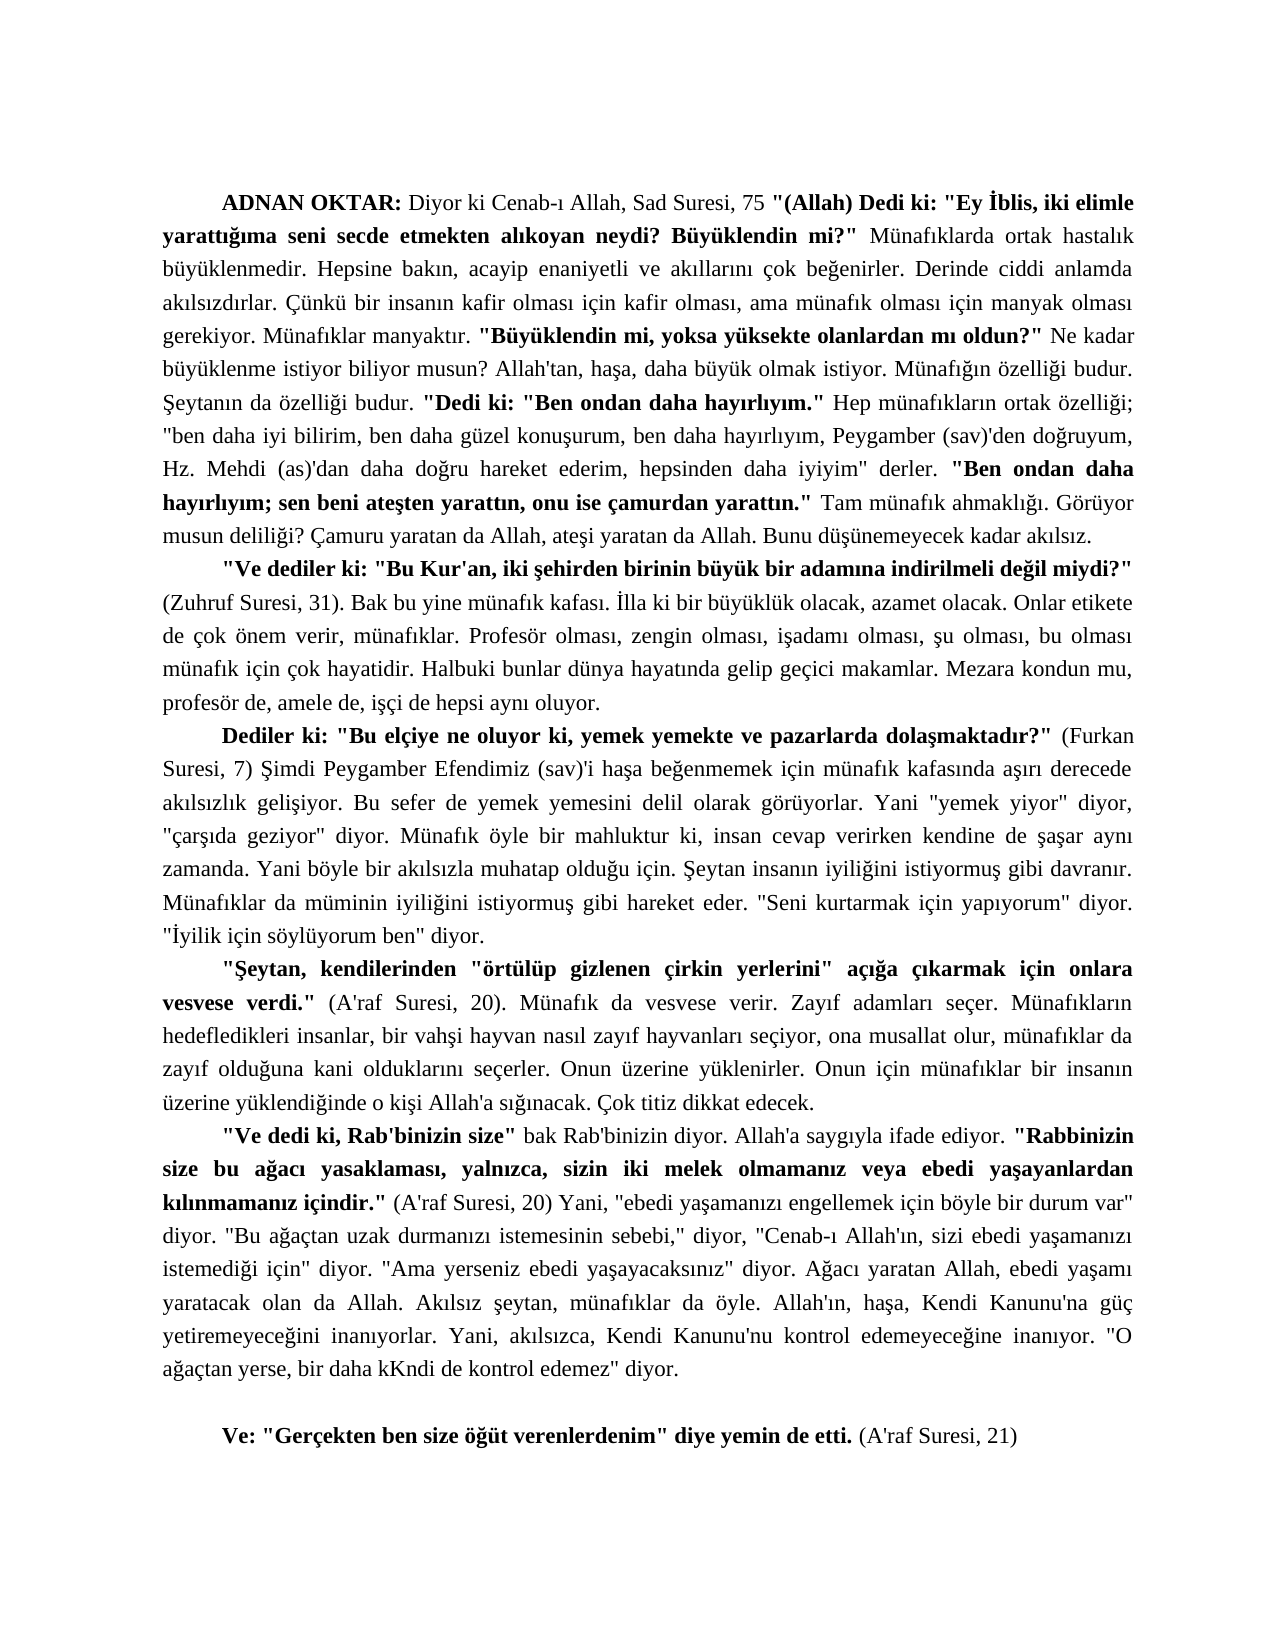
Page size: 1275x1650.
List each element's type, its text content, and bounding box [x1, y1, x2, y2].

text "Şeytan, kendilerinden "örtülüp gizlenen çirkin yerlerini" açığa çıkarmak için onlara vesvese verdi." (A'raf Suresi, 20). Münafık da vesvese verir. Zayıf adamları seçer. Münafıkların hedefledikleri insanlar, bir vahşi hayvan nasıl zayıf hayvanları seçiyor, ona musallat olur, münafıklar da zayıf olduğuna kani olduklarını seçerler. Onun üzerine yüklenirler. Onun için münafıklar bir insanın üzerine yüklendiğinde o kişi Allah'a sığınacak. Çok titiz dikkat edecek. [162, 950, 1134, 1117]
text ADNAN OKTAR: Diyor ki Cenab-ı Allah, Sad Suresi, 75 "(Allah) Dedi ki: "Ey İblis, iki elimle yarattığıma seni secde etmekten alıkoyan neydi? Büyüklendin mi?" Münafıklarda ortak hastalık büyüklenmedir. Hepsine bakın, acayip enaniyetli ve akıllarını çok beğenirler. Derinde ciddi anlamda akılsızdırlar. Çünkü bir insanın kafir olması için kafir olması, ama münafık olması için manyak olması gerekiyor. Münafıklar manyaktır. "Büyüklendin mi, yoksa yüksekte olanlardan mı oldun?" Ne kadar büyüklenme istiyor biliyor musun? Allah'tan, haşa, daha büyük olmak istiyor. Münafığın özelliği budur. Şeytanın da özelliği budur. "Dedi ki: "Ben ondan daha hayırlıyım." Hep münafıkların ortak özelliği; "ben daha iyi bilirim, ben daha güzel konuşurum, ben daha hayırlıyım, Peygamber (sav)'den doğruyum, Hz. Mehdi (as)'dan daha doğru hareket ederim, hepsinden daha iyiyim" derler. "Ben ondan daha hayırlıyım; sen beni ateşten yarattın, onu ise çamurdan yarattın." Tam münafık ahmaklığı. Görüyor musun deliliği? Çamuru yaratan da Allah, ateşi yaratan da Allah. Bunu düşünemeyecek kadar akılsız. [162, 183, 1134, 550]
text "Ve dedi ki, Rab'binizin size" bak Rab'binizin diyor. Allah'a saygıyla ifade ediyor. "Rabbinizin size bu ağacı yasaklaması, yalnızca, sizin iki melek olmamanız veya ebedi yaşayanlardan kılınmamanız içindir." (A'raf Suresi, 20) Yani, "ebedi yaşamanızı engellemek için böyle bir durum var" diyor. "Bu ağaçtan uzak durmanızı istemesinin sebebi," diyor, "Cenab-ı Allah'ın, sizi ebedi yaşamanızı istemediği için" diyor. "Ama yerseniz ebedi yaşayacaksınız" diyor. Ağacı yaratan Allah, ebedi yaşamı yaratacak olan da Allah. Akılsız şeytan, münafıklar da öyle. Allah'ın, haşa, Kendi Kanunu'na güç yetiremeyeceğini inanıyorlar. Yani, akılsızca, Kendi Kanunu'nu kontrol edemeyeceğine inanıyor. "O ağaçtan yerse, bir daha kKndi de kontrol edemez" diyor. [162, 1117, 1134, 1383]
text "Ve dediler ki: "Bu Kur'an, iki şehirden birinin büyük bir adamına indirilmeli değil miydi?" (Zuhruf Suresi, 31). Bak bu yine münafık kafası. İlla ki bir büyüklük olacak, azamet olacak. Onlar etikete de çok önem verir, münafıklar. Profesör olması, zengin olması, işadamı olması, şu olması, bu olması münafık için çok hayatidir. Halbuki bunlar dünya hayatında gelip geçici makamlar. Mezara kondun mu, profesör de, amele de, işçi de hepsi aynı oluyor. [162, 550, 1134, 717]
text Dediler ki: "Bu elçiye ne oluyor ki, yemek yemekte ve pazarlarda dolaşmaktadır?" (Furkan Suresi, 7) Şimdi Peygamber Efendimiz (sav)'i haşa beğenmemek için münafık kafasında aşırı derecede akılsızlık gelişiyor. Bu sefer de yemek yemesini delil olarak görüyorlar. Yani "yemek yiyor" diyor, "çarşıda geziyor" diyor. Münafık öyle bir mahluktur ki, insan cevap verirken kendine de şaşar aynı zamanda. Yani böyle bir akılsızla muhatap olduğu için. Şeytan insanın iyiliğini istiyormuş gibi davranır. Münafıklar da müminin iyiliğini istiyormuş gibi hareket eder. "Seni kurtarmak için yapıyorum" diyor. "İyilik için söylüyorum ben" diyor. [162, 717, 1134, 950]
text Ve: "Gerçekten ben size öğüt verenlerdenim" diye yemin de etti. (A'raf Suresi, 21) [162, 1417, 1134, 1450]
